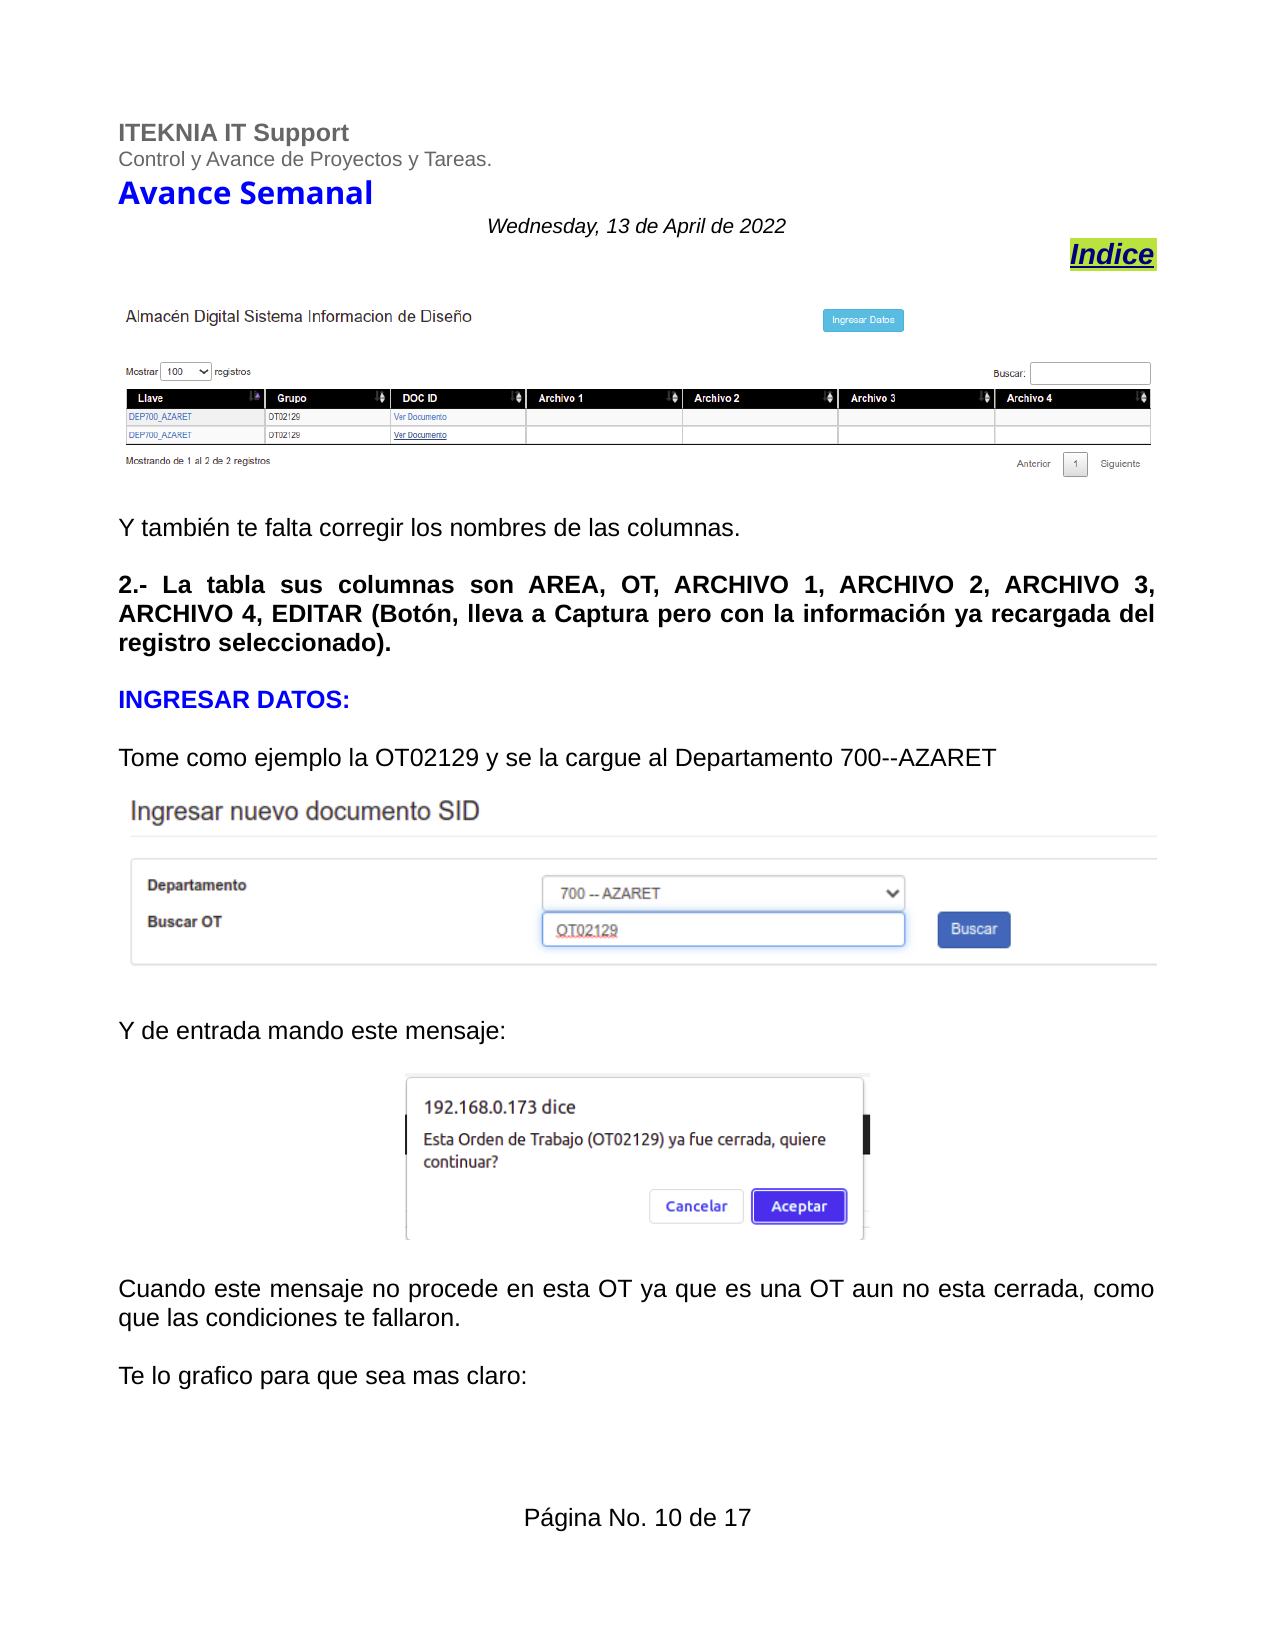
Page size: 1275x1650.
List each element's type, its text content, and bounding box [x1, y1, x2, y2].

text Cuando este mensaje no procede en esta OT ya que es una OT aun no esta cerrada, como que las condiciones te fallaron. [118, 1274, 1157, 1332]
text INGRESAR DATOS: [118, 685, 1157, 714]
text Tome como ejemplo la OT02129 y se la cargue al Departamento 700--AZARET [118, 743, 1157, 771]
text Te lo grafico para que sea mas claro: [118, 1361, 1157, 1389]
picture [118, 771, 1157, 1016]
text Y también te falta corregir los nombres de las columnas. [118, 513, 1157, 542]
picture [405, 1073, 871, 1240]
text 2.- La tabla sus columnas son AREA, OT, ARCHIVO 1, ARCHIVO 2, ARCHIVO 3, ARCHIVO 4, EDITAR (Botón, lleva a Captura pero con la información ya recargada del registro seleccionado). [118, 570, 1157, 657]
picture [118, 300, 1157, 484]
text Y de entrada mando este mensaje: [118, 1016, 1157, 1044]
